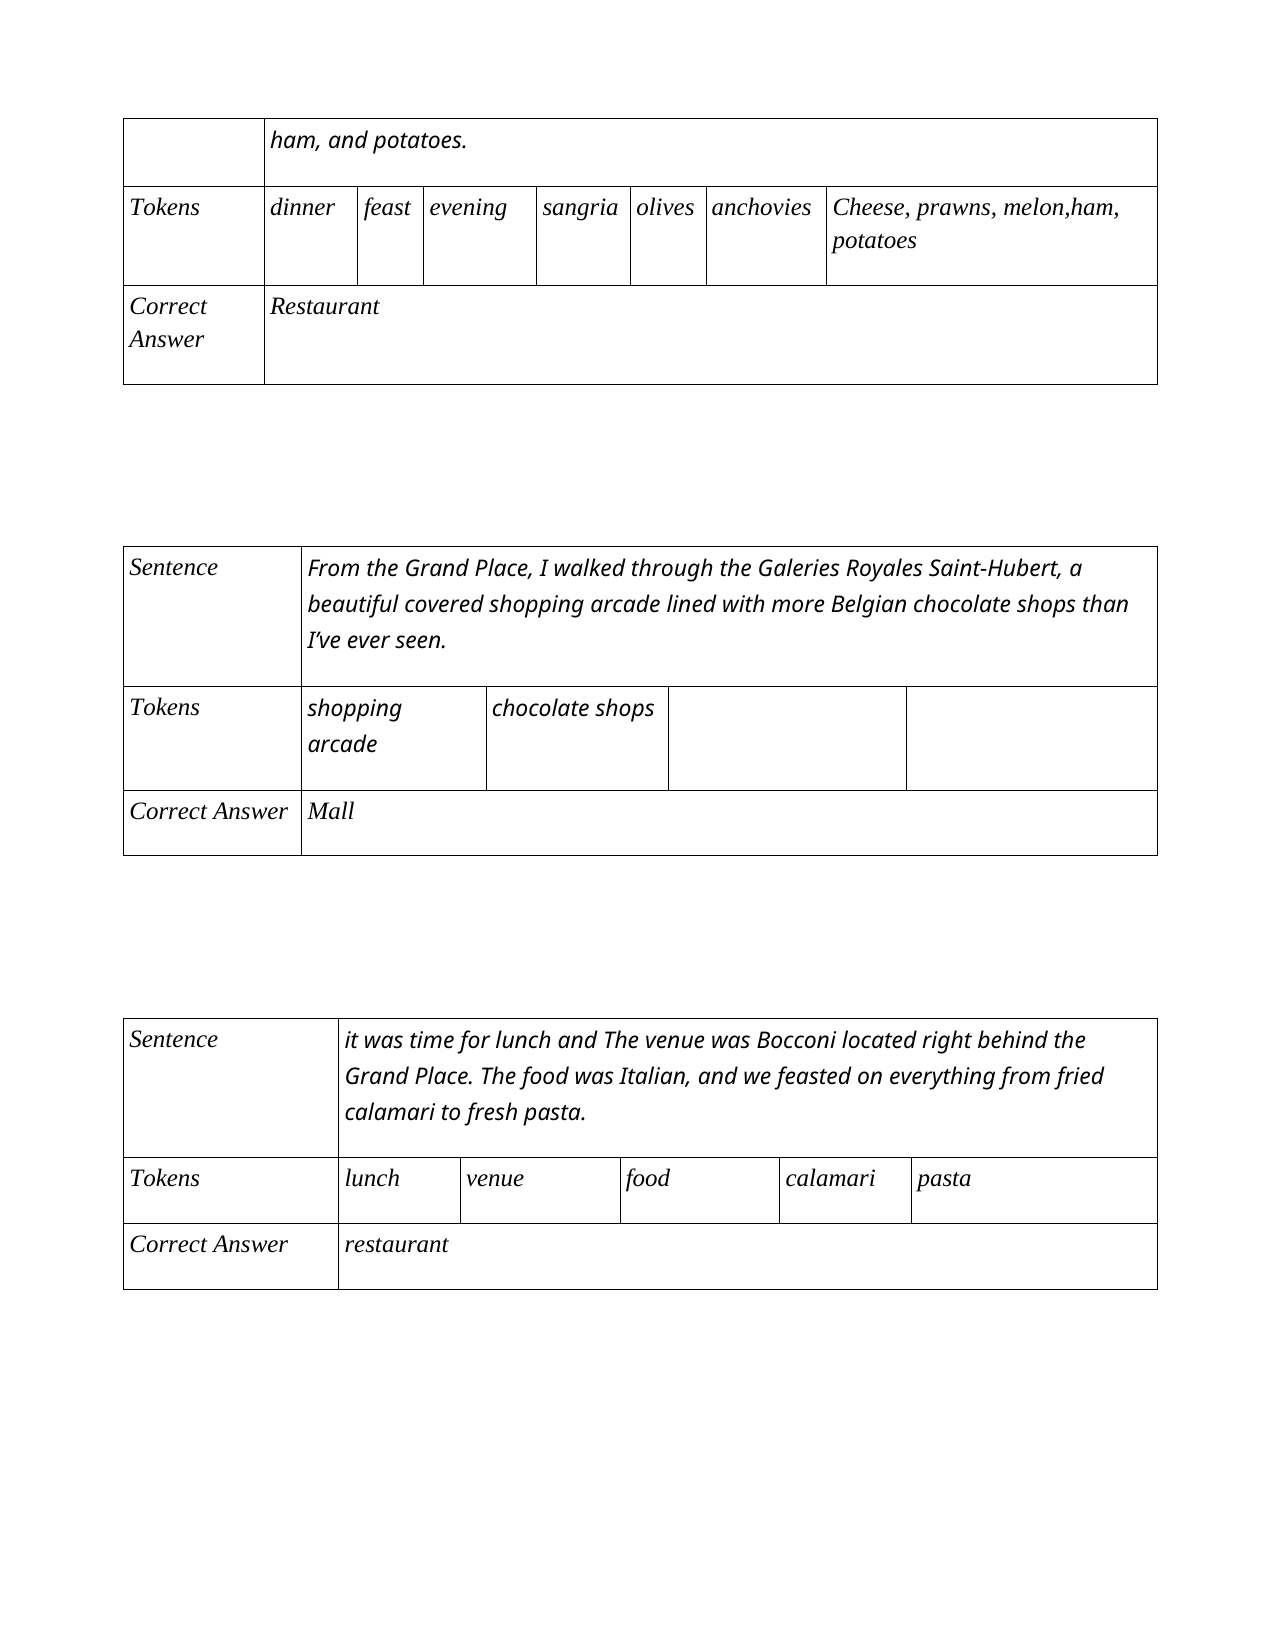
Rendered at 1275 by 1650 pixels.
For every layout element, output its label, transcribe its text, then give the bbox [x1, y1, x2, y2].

table_cell Restaurant [265, 286, 1157, 384]
table_cell pasta [912, 1158, 1157, 1223]
table_cell Correct Answer [124, 286, 264, 384]
table_cell sangria [537, 187, 630, 285]
table_cell olives [631, 187, 706, 285]
table_cell Correct Answer [124, 791, 301, 855]
table_cell [669, 687, 906, 789]
table_cell chocolate shops [487, 687, 668, 789]
table_cell Mall [302, 791, 1157, 855]
table_cell anchovies [707, 187, 826, 285]
table_cell Cheese, prawns, melon,ham, potatoes [827, 187, 1157, 285]
table_cell Tokens [124, 187, 264, 285]
table_cell lunch [339, 1158, 460, 1223]
table_cell venue [461, 1158, 620, 1223]
table_cell calamari [780, 1158, 911, 1223]
table_cell Tokens [124, 687, 301, 789]
table_header Sentence [124, 1019, 338, 1157]
table_cell evening [424, 187, 536, 285]
table_cell Correct Answer [124, 1224, 338, 1289]
table_cell dinner [265, 187, 357, 285]
table_header From the Grand Place, I walked through the Galeries Royales Saint-Hubert, a beautiful covered shopping arcade lined with more Belgian chocolate shops than I’ve ever seen. [302, 547, 1157, 686]
table_header ham, and potatoes. [265, 119, 1157, 186]
table_cell Tokens [124, 1158, 338, 1223]
table_cell feast [358, 187, 423, 285]
table_cell [907, 687, 1157, 789]
table_header Sentence [124, 547, 301, 686]
table_cell shopping arcade [302, 687, 486, 789]
table_cell restaurant [339, 1224, 1157, 1289]
table_cell food [621, 1158, 779, 1223]
table_header [124, 119, 264, 186]
table_header it was time for lunch and The venue was Bocconi located right behind the Grand Place. The food was Italian, and we feasted on everything from fried calamari to fresh pasta. [339, 1019, 1157, 1157]
